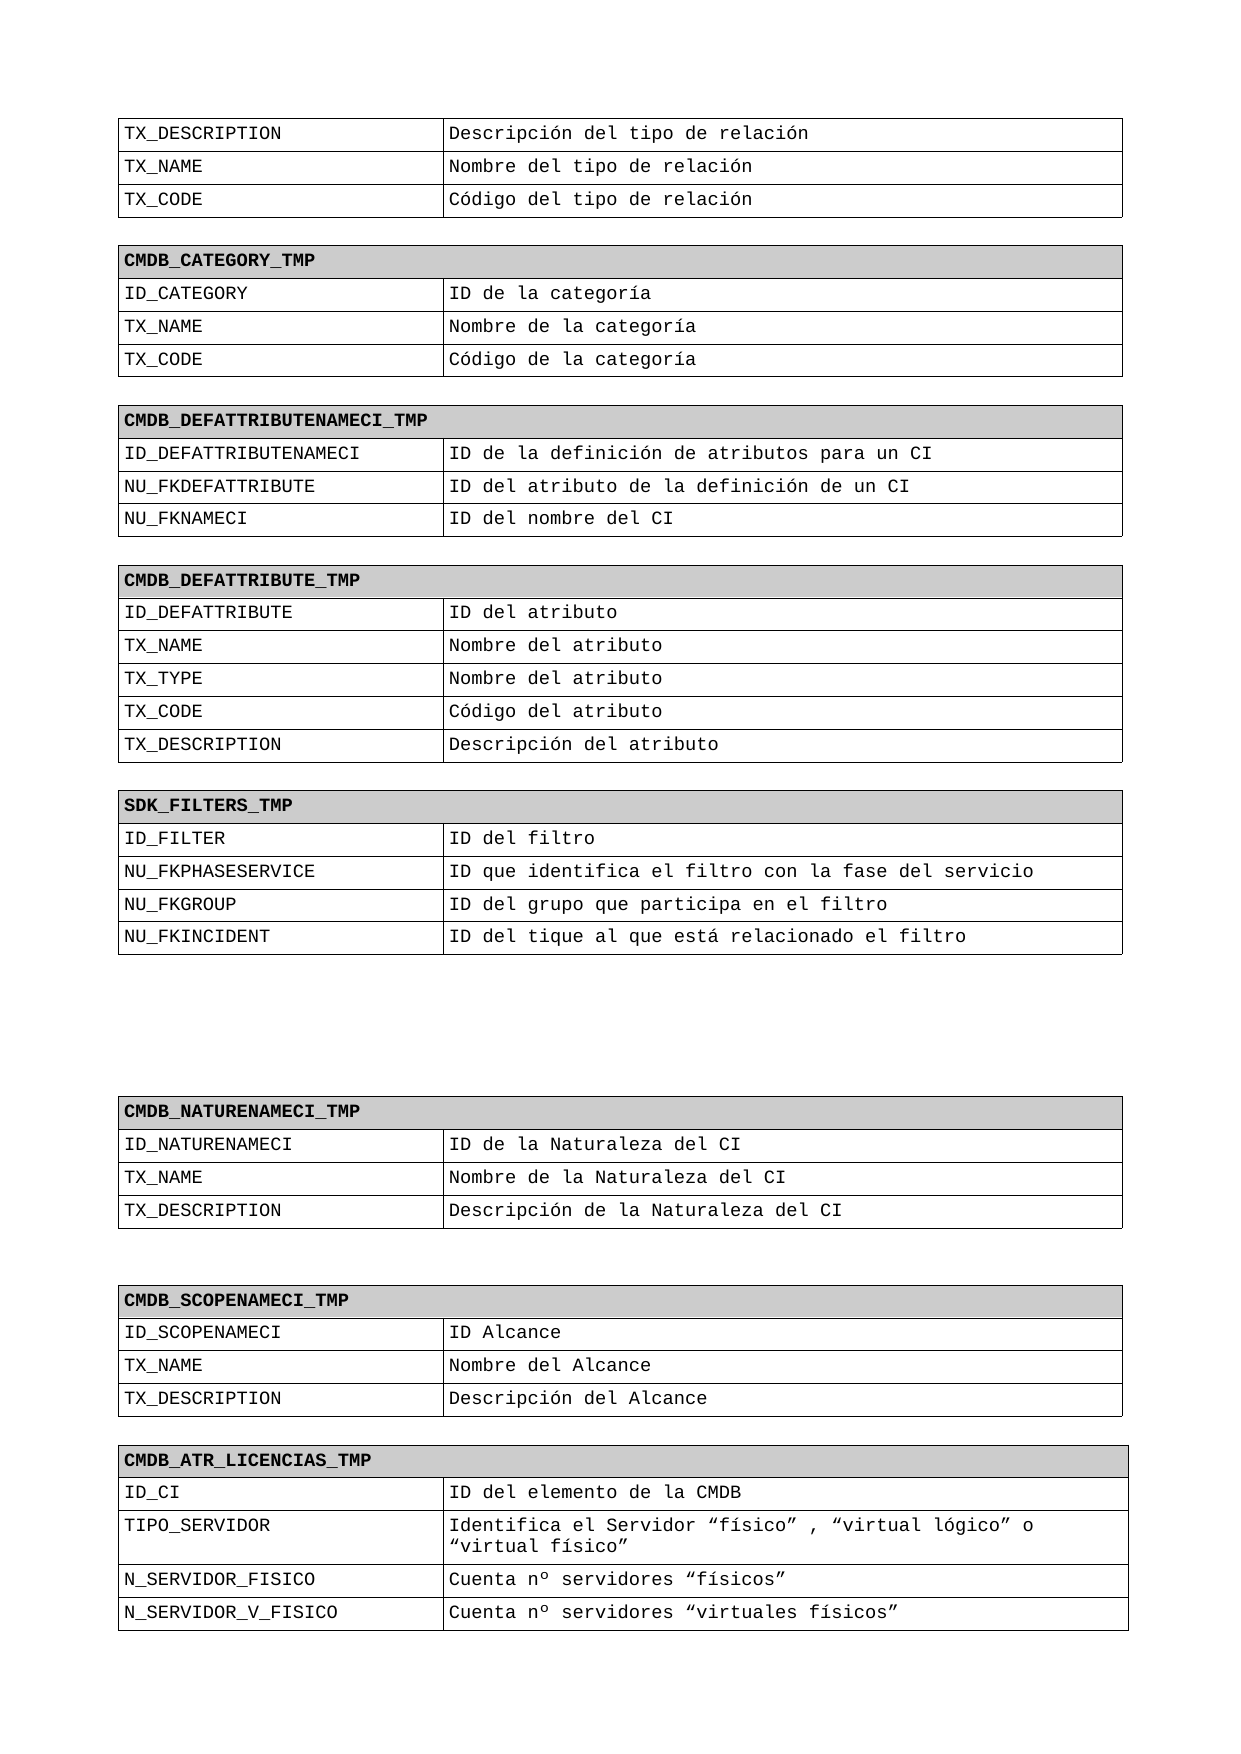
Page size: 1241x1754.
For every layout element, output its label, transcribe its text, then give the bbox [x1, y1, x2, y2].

table_cell Nombre de la categoría [444, 312, 1122, 343]
table_cell TX_TYPE [119, 664, 443, 696]
table_cell TX_CODE [119, 185, 443, 217]
table_cell N_SERVIDOR_FISICO [119, 1565, 443, 1597]
table_header CMDB_CATEGORY_TMP [119, 246, 1122, 278]
table_cell TIPO_SERVIDOR [119, 1511, 443, 1564]
table_cell Cuenta nº servidores “físicos” [444, 1565, 1128, 1597]
table_cell Nombre del Alcance [444, 1351, 1122, 1383]
table_header CMDB_NATURENAMECI_TMP [119, 1097, 1122, 1129]
table_cell Identifica el Servidor “físico” , “virtual lógico” o “virtual físico” [444, 1511, 1128, 1564]
table_cell ID_DEFATTRIBUTE [119, 599, 443, 630]
table_cell Código del tipo de relación [444, 185, 1122, 217]
table_cell ID del tique al que está relacionado el filtro [444, 922, 1122, 954]
table_cell TX_DESCRIPTION [119, 119, 443, 151]
table_cell TX_CODE [119, 345, 443, 376]
table_cell TX_NAME [119, 1351, 443, 1383]
table_cell NU_FKDEFATTRIBUTE [119, 472, 443, 503]
table_cell TX_NAME [119, 312, 443, 343]
table_cell ID de la definición de atributos para un CI [444, 439, 1122, 471]
table_cell ID_CATEGORY [119, 279, 443, 311]
table_cell Descripción del Alcance [444, 1384, 1122, 1416]
table_header CMDB_DEFATTRIBUTENAMECI_TMP [119, 406, 1122, 438]
table_cell NU_FKGROUP [119, 890, 443, 921]
table_cell TX_DESCRIPTION [119, 1384, 443, 1416]
table_cell NU_FKINCIDENT [119, 922, 443, 954]
table_header CMDB_ATR_LICENCIAS_TMP [119, 1446, 1128, 1477]
table_cell TX_DESCRIPTION [119, 1196, 443, 1228]
table_cell Código del atributo [444, 697, 1122, 729]
table_cell Cuenta nº servidores “virtuales físicos” [444, 1598, 1128, 1630]
table_cell ID de la categoría [444, 279, 1122, 311]
table_cell ID del nombre del CI [444, 504, 1122, 536]
table_cell ID del filtro [444, 824, 1122, 856]
table_cell ID_FILTER [119, 824, 443, 856]
table_cell NU_FKNAMECI [119, 504, 443, 536]
table_cell Descripción del tipo de relación [444, 119, 1122, 151]
table_cell Nombre del atributo [444, 664, 1122, 696]
table_cell ID_DEFATTRIBUTENAMECI [119, 439, 443, 471]
table_cell TX_NAME [119, 1163, 443, 1195]
table_cell ID del grupo que participa en el filtro [444, 890, 1122, 921]
table_header SDK_FILTERS_TMP [119, 791, 1122, 823]
table_cell Nombre de la Naturaleza del CI [444, 1163, 1122, 1195]
table_cell TX_NAME [119, 152, 443, 184]
table_cell ID que identifica el filtro con la fase del servicio [444, 857, 1122, 888]
table_header CMDB_DEFATTRIBUTE_TMP [119, 566, 1122, 597]
table_cell Nombre del atributo [444, 631, 1122, 663]
table_cell Descripción del atributo [444, 730, 1122, 762]
table_cell TX_NAME [119, 631, 443, 663]
table_cell TX_DESCRIPTION [119, 730, 443, 762]
table_cell ID_SCOPENAMECI [119, 1319, 443, 1350]
table_cell TX_CODE [119, 697, 443, 729]
table_cell ID Alcance [444, 1319, 1122, 1350]
table_cell ID_CI [119, 1478, 443, 1510]
table_cell N_SERVIDOR_V_FISICO [119, 1598, 443, 1630]
table_cell Código de la categoría [444, 345, 1122, 376]
table_cell ID del atributo [444, 599, 1122, 630]
table_cell NU_FKPHASESERVICE [119, 857, 443, 888]
table_cell ID de la Naturaleza del CI [444, 1130, 1122, 1162]
table_cell Descripción de la Naturaleza del CI [444, 1196, 1122, 1228]
table_cell ID_NATURENAMECI [119, 1130, 443, 1162]
table_cell Nombre del tipo de relación [444, 152, 1122, 184]
table_header CMDB_SCOPENAMECI_TMP [119, 1286, 1122, 1317]
table_cell ID del elemento de la CMDB [444, 1478, 1128, 1510]
table_cell ID del atributo de la definición de un CI [444, 472, 1122, 503]
